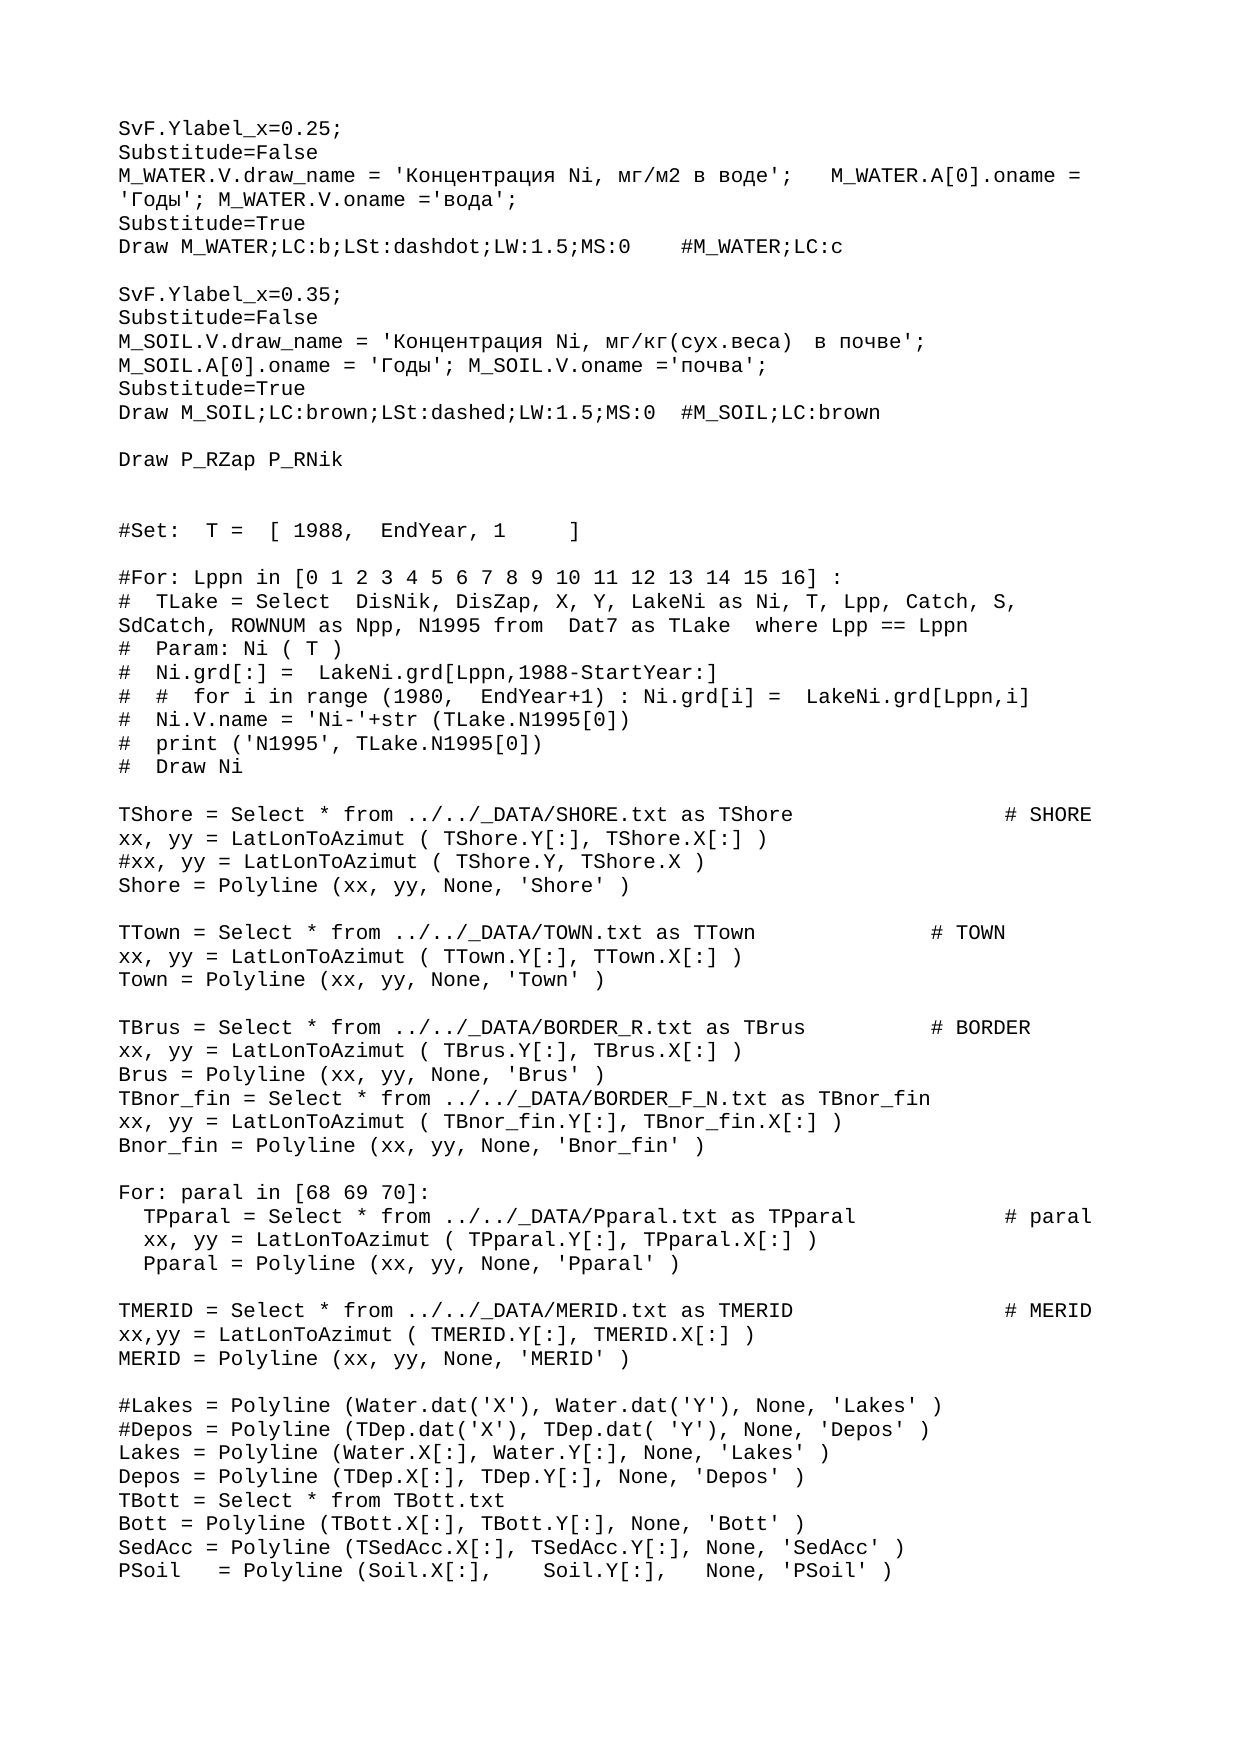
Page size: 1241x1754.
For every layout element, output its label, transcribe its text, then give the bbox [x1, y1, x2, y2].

text # Ni.V.name = 'Ni-'+str (TLake.N1995[0]) [118, 709, 1122, 733]
text TBrus = Select * from ../../_DATA/BORDER_R.txt as TBrus # BORDER [118, 1017, 1122, 1040]
text xx,yy = LatLonToAzimut ( TMERID.Y[:], TMERID.X[:] ) [118, 1324, 1122, 1348]
text TPparal = Select * from ../../_DATA/Pparal.txt as TPparal # paral [118, 1206, 1122, 1229]
text Bnor_fin = Polyline (xx, yy, None, 'Bnor_fin' ) [118, 1135, 1122, 1158]
text Bott = Polyline (TBott.X[:], TBott.Y[:], None, 'Bott' ) [118, 1513, 1122, 1537]
text Substitude=False [118, 142, 1122, 165]
text Substitude=True [118, 213, 1122, 236]
text #xx, yy = LatLonToAzimut ( TShore.Y, TShore.X ) [118, 851, 1122, 875]
text For: paral in [68 69 70]: [118, 1182, 1122, 1206]
text TMERID = Select * from ../../_DATA/MERID.txt as TMERID # MERID [118, 1300, 1122, 1324]
text xx, yy = LatLonToAzimut ( TShore.Y[:], TShore.X[:] ) [118, 827, 1122, 851]
text # # for i in range (1980, EndYear+1) : Ni.grd[i] = LakeNi.grd[Lppn,i] [118, 686, 1122, 709]
text TBott = Select * from TBott.txt [118, 1489, 1122, 1513]
text SvF.Ylabel_x=0.35; [118, 284, 1122, 307]
text Substitude=False [118, 307, 1122, 331]
text SedAcc = Polyline (TSedAcc.X[:], TSedAcc.Y[:], None, 'SedAcc' ) [118, 1537, 1122, 1561]
text Depos = Polyline (TDep.X[:], TDep.Y[:], None, 'Depos' ) [118, 1466, 1122, 1489]
text xx, yy = LatLonToAzimut ( TTown.Y[:], TTown.X[:] ) [118, 946, 1122, 969]
text xx, yy = LatLonToAzimut ( TBnor_fin.Y[:], TBnor_fin.X[:] ) [118, 1111, 1122, 1135]
text xx, yy = LatLonToAzimut ( TBrus.Y[:], TBrus.X[:] ) [118, 1040, 1122, 1064]
text # Param: Ni ( T ) [118, 638, 1122, 662]
text PSoil = Polyline (Soil.X[:], Soil.Y[:], None, 'PSoil' ) [118, 1561, 1122, 1584]
text TBnor_fin = Select * from ../../_DATA/BORDER_F_N.txt as TBnor_fin [118, 1088, 1122, 1111]
text Draw P_RZap P_RNik [118, 449, 1122, 473]
text Substitude=True [118, 378, 1122, 402]
text Draw M_WATER;LC:b;LSt:dashdot;LW:1.5;MS:0 #M_WATER;LC:c [118, 236, 1122, 260]
text Pparal = Polyline (xx, yy, None, 'Pparal' ) [118, 1253, 1122, 1277]
text # Ni.grd[:] = LakeNi.grd[Lppn,1988-StartYear:] [118, 662, 1122, 686]
text #For: Lppn in [0 1 2 3 4 5 6 7 8 9 10 11 12 13 14 15 16] : [118, 567, 1122, 591]
text Draw M_SOIL;LC:brown;LSt:dashed;LW:1.5;MS:0 #M_SOIL;LC:brown [118, 402, 1122, 426]
text Shore = Polyline (xx, yy, None, 'Shore' ) [118, 875, 1122, 898]
text xx, yy = LatLonToAzimut ( TPparal.Y[:], TPparal.X[:] ) [118, 1229, 1122, 1253]
text # TLake = Select DisNik, DisZap, X, Y, LakeNi as Ni, T, Lpp, Catch, S, SdCatch, ROWNUM as Npp, N1995 from Dat7 as TLake where Lpp == Lppn [118, 591, 1122, 638]
text M_SOIL.V.draw_name = 'Концентрация Ni, мг/кг(сух.веса) в почве'; M_SOIL.A[0].oname = 'Годы'; M_SOIL.V.oname ='почва'; [118, 331, 1122, 378]
text #Lakes = Polyline (Water.dat('X'), Water.dat('Y'), None, 'Lakes' ) [118, 1395, 1122, 1419]
text TShore = Select * from ../../_DATA/SHORE.txt as TShore # SHORE [118, 804, 1122, 827]
text #Depos = Polyline (TDep.dat('X'), TDep.dat( 'Y'), None, 'Depos' ) [118, 1419, 1122, 1442]
text # Draw Ni [118, 757, 1122, 780]
text # print ('N1995', TLake.N1995[0]) [118, 733, 1122, 757]
text #Set: T = [ 1988, EndYear, 1 ] [118, 520, 1122, 544]
text TTown = Select * from ../../_DATA/TOWN.txt as TTown # TOWN [118, 922, 1122, 946]
text SvF.Ylabel_x=0.25; [118, 118, 1122, 142]
text Lakes = Polyline (Water.X[:], Water.Y[:], None, 'Lakes' ) [118, 1442, 1122, 1466]
text Town = Polyline (xx, yy, None, 'Town' ) [118, 969, 1122, 993]
text M_WATER.V.draw_name = 'Концентрация Ni, мг/м2 в воде'; M_WATER.A[0].oname = 'Годы'; M_WATER.V.oname ='вода'; [118, 165, 1122, 213]
text Brus = Polyline (xx, yy, None, 'Brus' ) [118, 1064, 1122, 1088]
text MERID = Polyline (xx, yy, None, 'MERID' ) [118, 1348, 1122, 1371]
